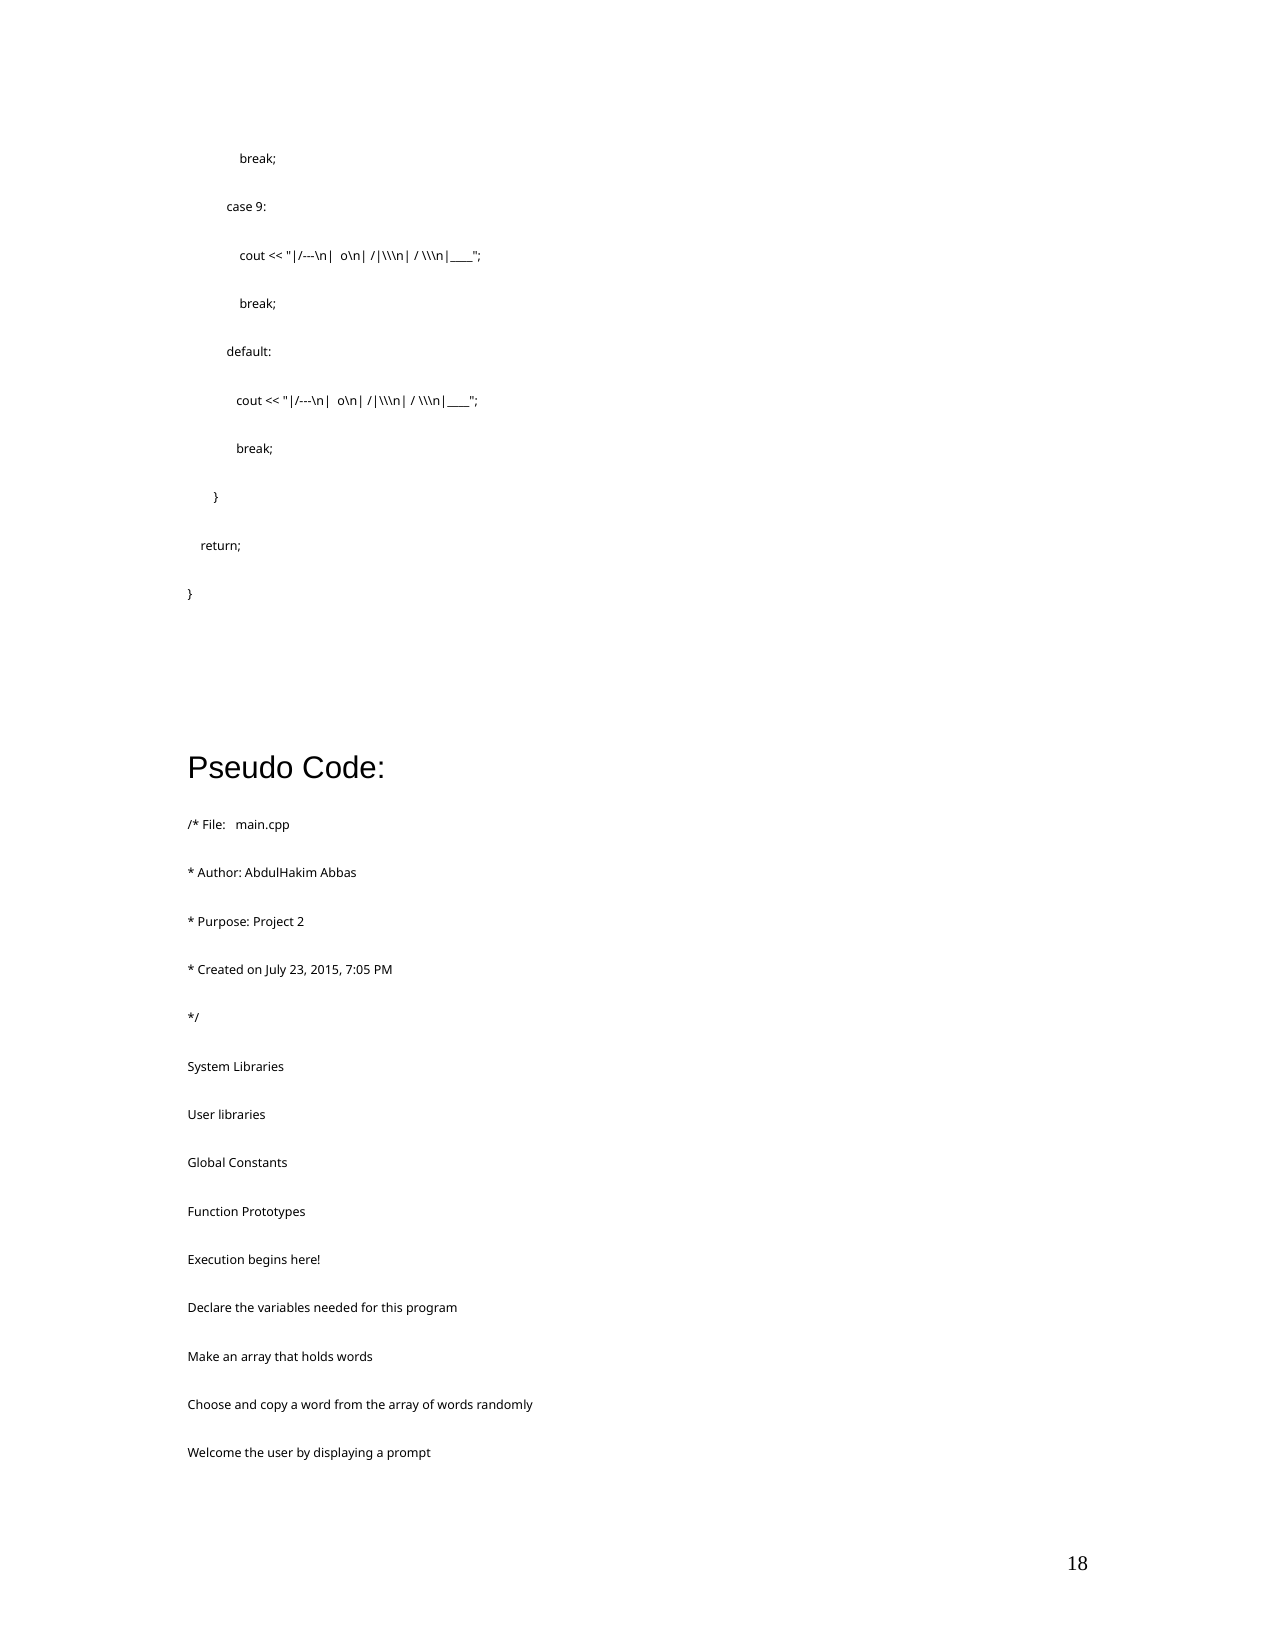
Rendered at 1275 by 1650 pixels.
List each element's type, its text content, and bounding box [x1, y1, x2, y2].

list Function Prototypes [187, 1203, 1087, 1220]
list Global Constants [187, 1154, 1087, 1171]
list Pseudo Code: [187, 749, 1087, 785]
list default: [187, 343, 1087, 360]
list case 9: [187, 198, 1087, 215]
list break; [187, 295, 1087, 312]
list * Created on July 23, 2015, 7:05 PM [187, 961, 1087, 978]
list Welcome the user by displaying a prompt [187, 1444, 1087, 1461]
list break; [187, 150, 1087, 167]
list Make an array that holds words [187, 1348, 1087, 1365]
list break; [187, 440, 1087, 457]
list * Author: AbdulHakim Abbas [187, 864, 1087, 881]
list Choose and copy a word from the array of words randomly [187, 1396, 1087, 1413]
list Execution begins here! [187, 1251, 1087, 1268]
list } [187, 585, 1087, 602]
list User libraries [187, 1106, 1087, 1123]
list /* File: main.cpp [187, 816, 1087, 833]
list cout << "|/---\n| o\n| /|\\\n| / \\\n|____"; [187, 247, 1087, 264]
list * Purpose: Project 2 [187, 913, 1087, 930]
list */ [187, 1009, 1087, 1026]
list System Libraries [187, 1058, 1087, 1075]
list cout << "|/---\n| o\n| /|\\\n| / \\\n|____"; [187, 392, 1087, 409]
list Declare the variables needed for this program [187, 1299, 1087, 1316]
list } [187, 488, 1087, 505]
list return; [187, 537, 1087, 554]
